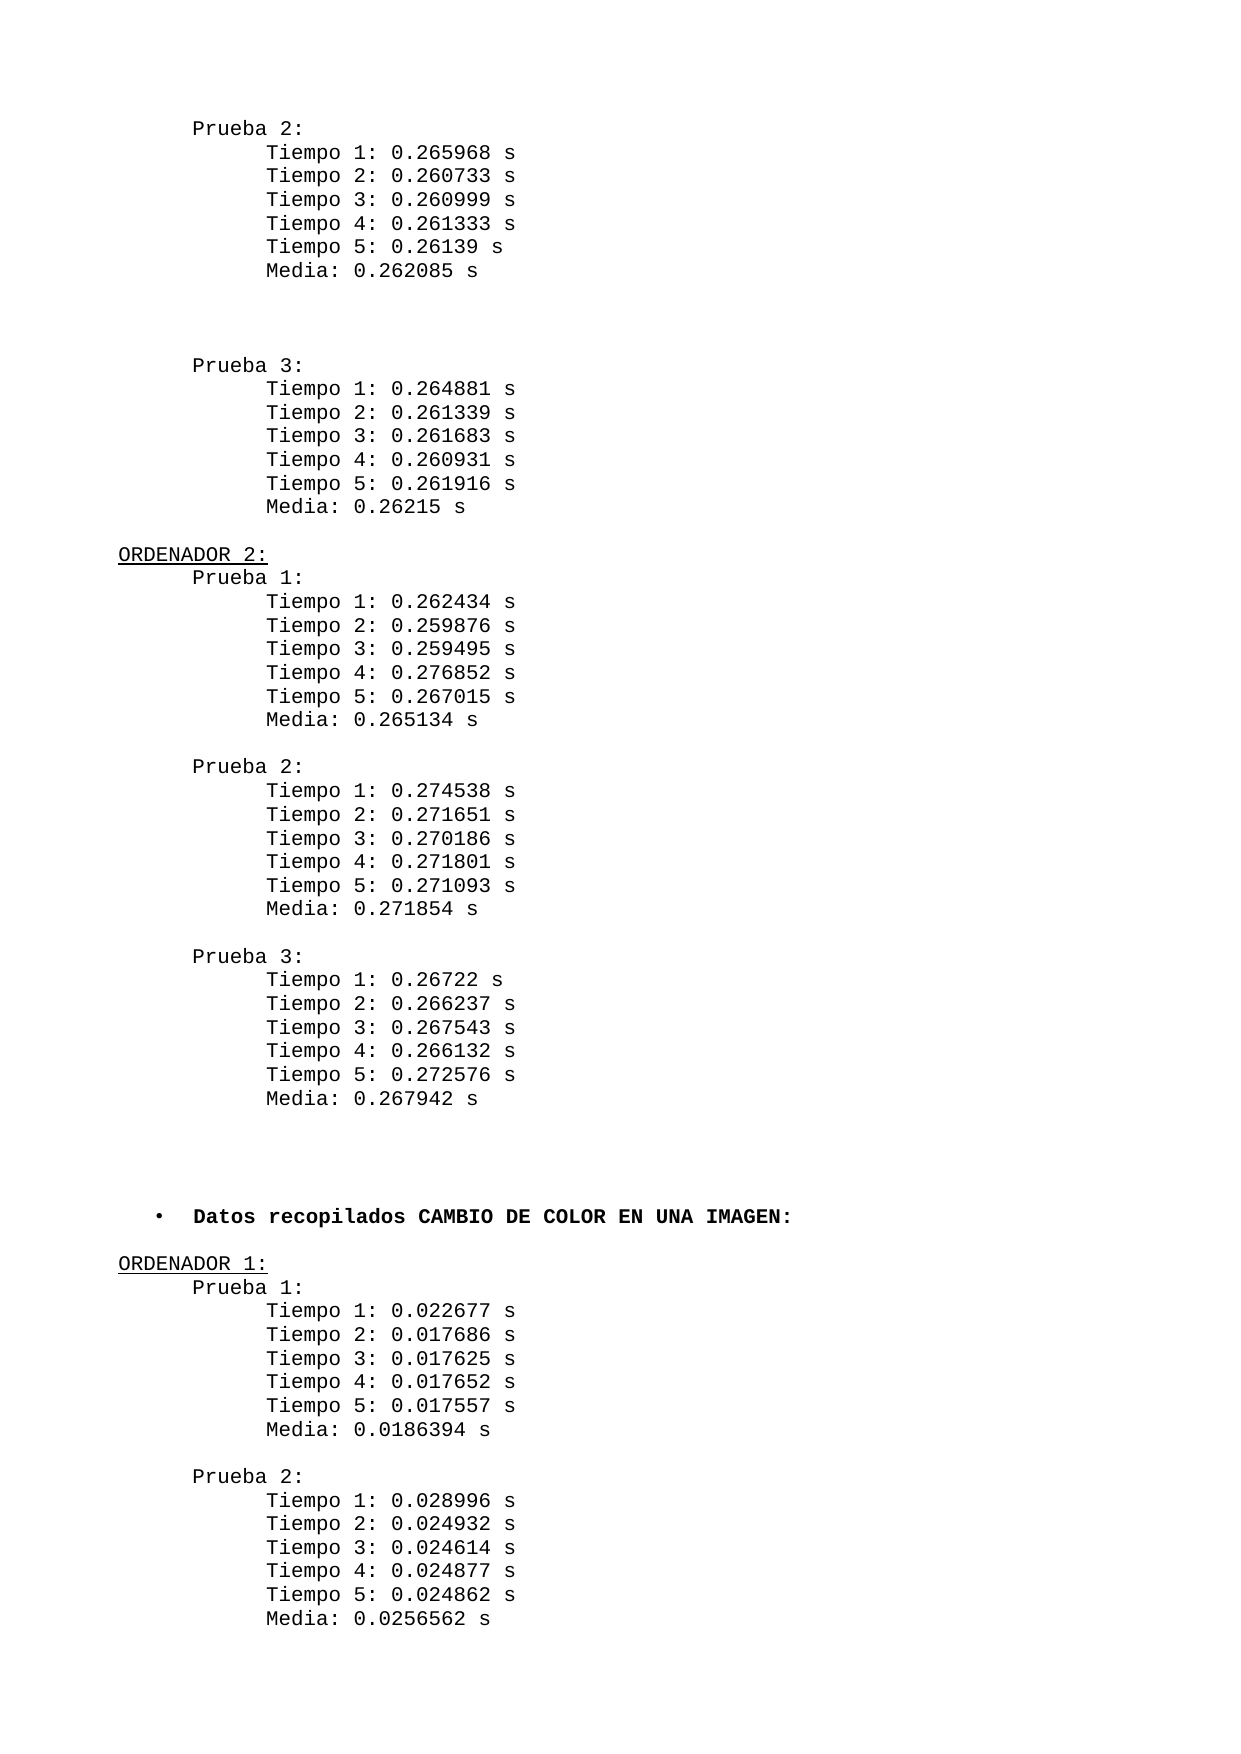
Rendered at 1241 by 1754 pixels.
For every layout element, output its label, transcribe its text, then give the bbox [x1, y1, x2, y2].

text Media: 0.0256562 s [118, 1608, 1122, 1631]
text Tiempo 5: 0.267015 s [118, 686, 1122, 709]
text Prueba 3: [118, 946, 1122, 969]
text Tiempo 5: 0.024862 s [118, 1584, 1122, 1608]
text Tiempo 4: 0.024877 s [118, 1561, 1122, 1584]
text Tiempo 5: 0.272576 s [118, 1064, 1122, 1088]
text Tiempo 2: 0.261339 s [118, 402, 1122, 426]
list Datos recopilados CAMBIO DE COLOR EN UNA IMAGEN: [156, 1206, 1122, 1229]
text Tiempo 2: 0.271651 s [118, 804, 1122, 827]
text Media: 0.271854 s [118, 898, 1122, 922]
text Tiempo 1: 0.264881 s [118, 378, 1122, 402]
text Tiempo 3: 0.017625 s [118, 1348, 1122, 1371]
text Tiempo 1: 0.028996 s [118, 1489, 1122, 1513]
text Tiempo 2: 0.260733 s [118, 165, 1122, 189]
text Tiempo 5: 0.017557 s [118, 1395, 1122, 1419]
text ORDENADOR 2: [118, 544, 1122, 567]
text Tiempo 3: 0.259495 s [118, 638, 1122, 662]
text Media: 0.267942 s [118, 1088, 1122, 1111]
text Tiempo 3: 0.260999 s [118, 189, 1122, 213]
text Tiempo 4: 0.260931 s [118, 449, 1122, 473]
text Tiempo 4: 0.017652 s [118, 1371, 1122, 1395]
text Tiempo 2: 0.024932 s [118, 1513, 1122, 1537]
text Prueba 1: [118, 567, 1122, 591]
text Media: 0.26215 s [118, 496, 1122, 520]
text Tiempo 4: 0.271801 s [118, 851, 1122, 875]
text ORDENADOR 1: [118, 1253, 1122, 1277]
text Media: 0.265134 s [118, 709, 1122, 733]
text Tiempo 1: 0.022677 s [118, 1300, 1122, 1324]
text Tiempo 4: 0.266132 s [118, 1040, 1122, 1064]
text Tiempo 2: 0.017686 s [118, 1324, 1122, 1348]
text Tiempo 5: 0.261916 s [118, 473, 1122, 496]
text Tiempo 2: 0.259876 s [118, 615, 1122, 638]
text Media: 0.0186394 s [118, 1419, 1122, 1442]
text Prueba 2: [118, 118, 1122, 142]
text Tiempo 4: 0.276852 s [118, 662, 1122, 686]
text Tiempo 1: 0.26722 s [118, 969, 1122, 993]
text Prueba 2: [118, 1466, 1122, 1489]
text Prueba 2: [118, 757, 1122, 780]
text Tiempo 5: 0.271093 s [118, 875, 1122, 898]
text Tiempo 3: 0.267543 s [118, 1017, 1122, 1040]
text Media: 0.262085 s [118, 260, 1122, 284]
text Tiempo 1: 0.274538 s [118, 780, 1122, 804]
text Tiempo 4: 0.261333 s [118, 213, 1122, 236]
text Tiempo 1: 0.265968 s [118, 142, 1122, 165]
text Tiempo 5: 0.26139 s [118, 236, 1122, 260]
text Prueba 1: [118, 1277, 1122, 1300]
text Tiempo 2: 0.266237 s [118, 993, 1122, 1017]
text Tiempo 3: 0.261683 s [118, 426, 1122, 449]
text Tiempo 1: 0.262434 s [118, 591, 1122, 615]
text Tiempo 3: 0.024614 s [118, 1537, 1122, 1561]
text Prueba 3: [118, 354, 1122, 378]
text Tiempo 3: 0.270186 s [118, 827, 1122, 851]
